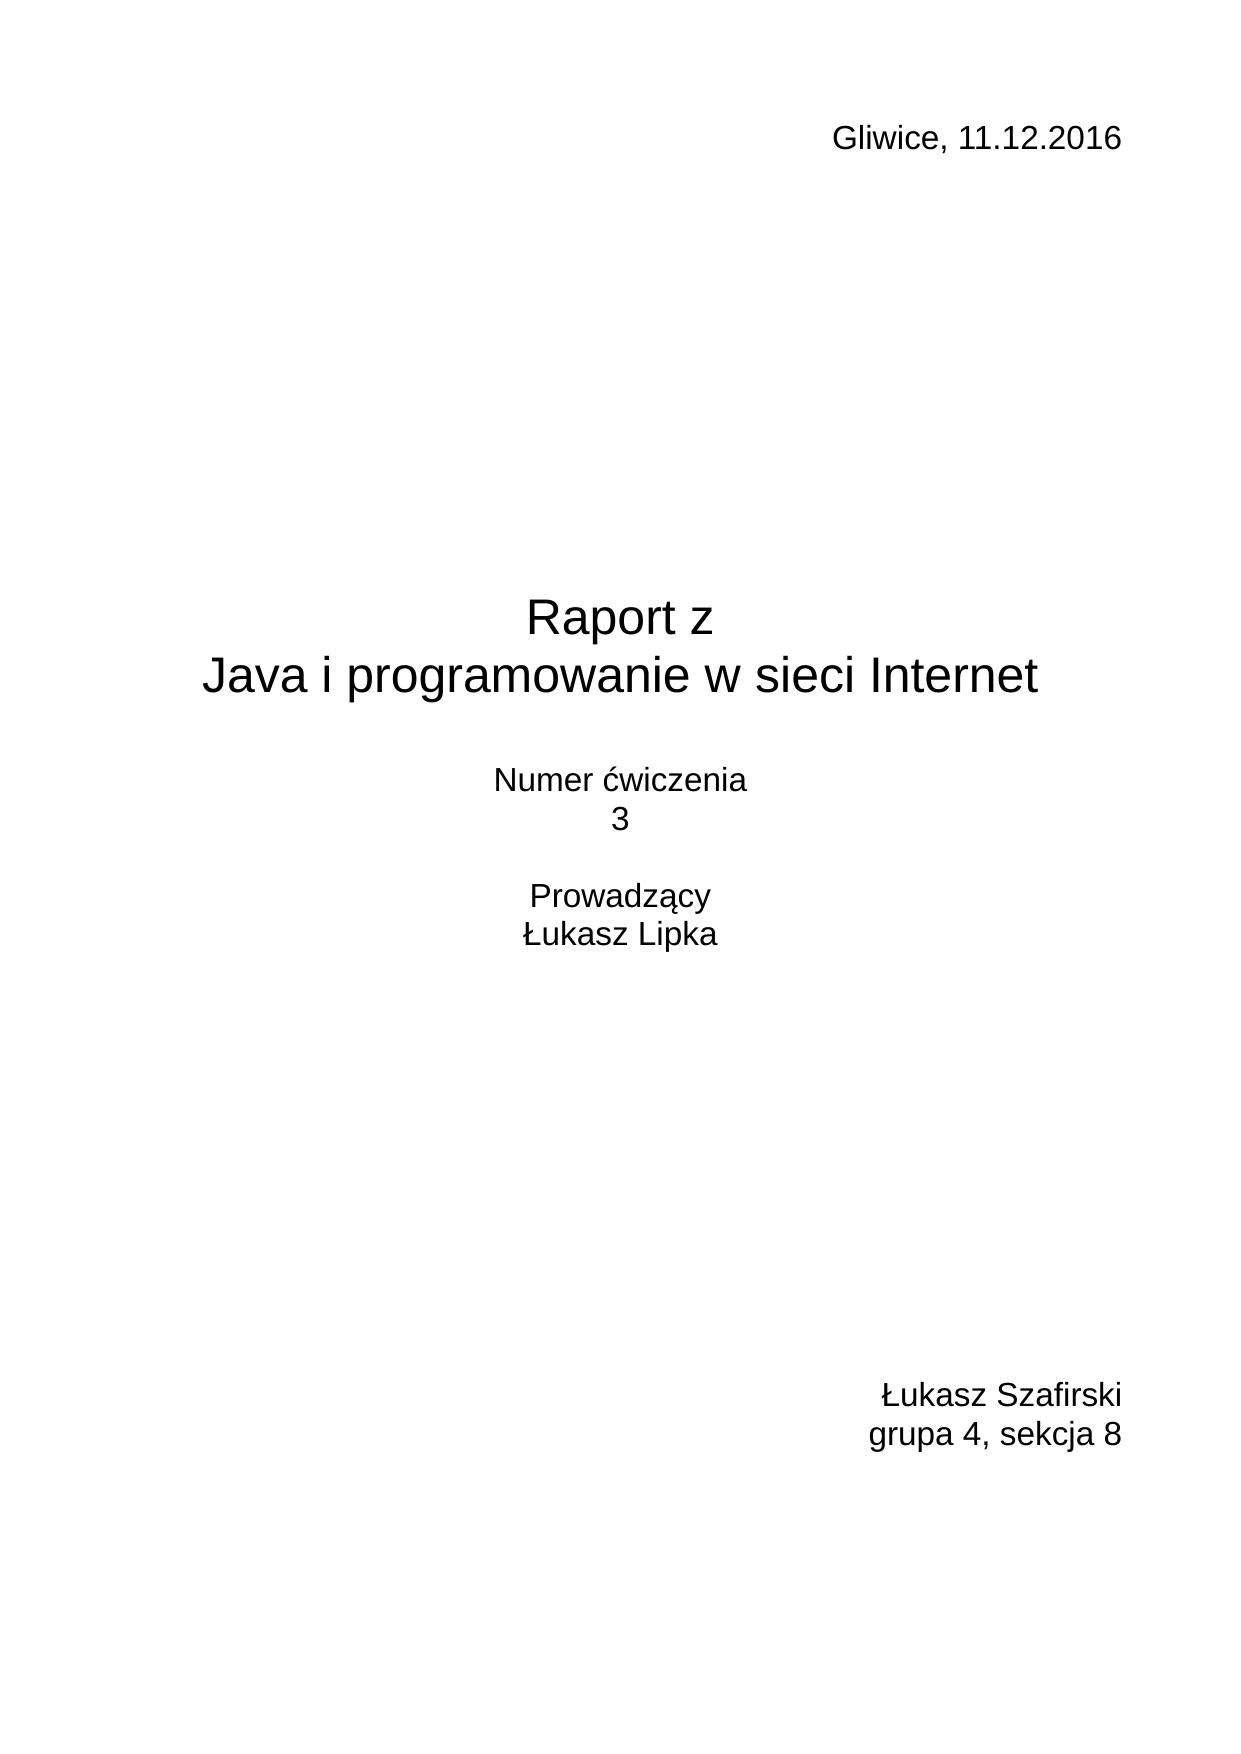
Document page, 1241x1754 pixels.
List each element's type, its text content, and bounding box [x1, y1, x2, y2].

text grupa 4, sekcja 8 [118, 1414, 1122, 1452]
text 3 [118, 799, 1122, 837]
text Gliwice, 11.12.2016 [118, 118, 1122, 157]
text Łukasz Lipka [118, 914, 1122, 952]
text Łukasz Szafirski [118, 1375, 1122, 1414]
text Prowadzący [118, 876, 1122, 914]
text Numer ćwiczenia [118, 760, 1122, 799]
text Raport z Java i programowanie w sieci Internet [118, 588, 1122, 703]
